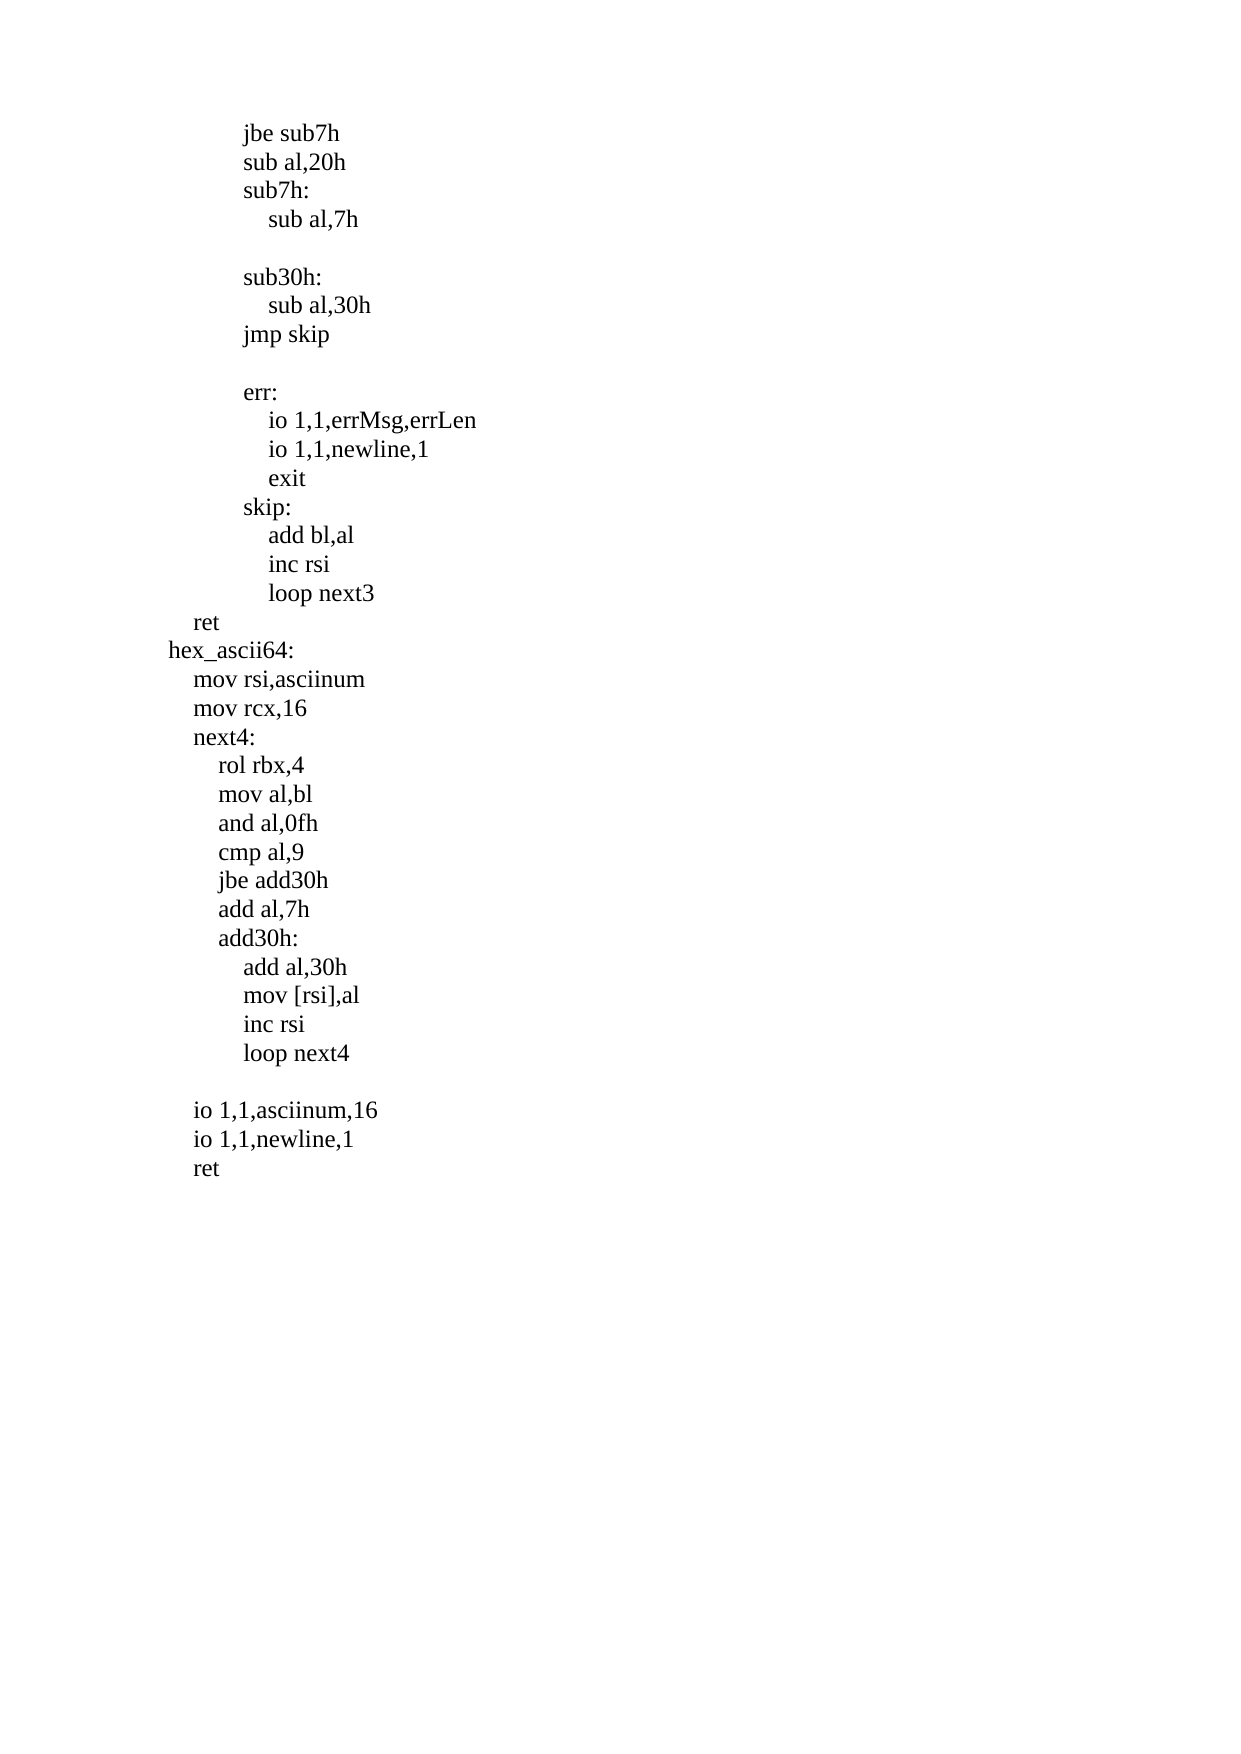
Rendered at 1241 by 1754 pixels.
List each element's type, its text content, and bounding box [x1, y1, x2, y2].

text inc rsi [118, 1009, 1122, 1038]
text mov rsi,asciinum [118, 664, 1122, 693]
text and al,0fh [118, 808, 1122, 837]
text io 1,1,newline,1 [118, 1124, 1122, 1153]
text loop next3 [118, 578, 1122, 607]
text add al,7h [118, 894, 1122, 923]
text add bl,al [118, 521, 1122, 549]
text mov al,bl [118, 779, 1122, 808]
text sub al,30h [118, 291, 1122, 319]
text jbe add30h [118, 866, 1122, 894]
text add al,30h [118, 952, 1122, 981]
text exit [118, 463, 1122, 492]
text next4: [118, 722, 1122, 751]
text err: [118, 377, 1122, 406]
text ret [118, 1153, 1122, 1182]
text loop next4 [118, 1038, 1122, 1067]
text mov rcx,16 [118, 693, 1122, 722]
text mov [rsi],al [118, 981, 1122, 1009]
text sub al,20h [118, 147, 1122, 176]
text jmp skip [118, 319, 1122, 348]
text io 1,1,errMsg,errLen [118, 406, 1122, 434]
text rol rbx,4 [118, 751, 1122, 779]
text jbe sub7h [118, 118, 1122, 147]
text sub al,7h [118, 204, 1122, 233]
text io 1,1,asciinum,16 [118, 1096, 1122, 1124]
text skip: [118, 492, 1122, 521]
text sub7h: [118, 176, 1122, 204]
text add30h: [118, 923, 1122, 952]
text hex_ascii64: [118, 636, 1122, 664]
text ret [118, 607, 1122, 636]
text inc rsi [118, 549, 1122, 578]
text cmp al,9 [118, 837, 1122, 866]
text io 1,1,newline,1 [118, 434, 1122, 463]
text sub30h: [118, 262, 1122, 291]
